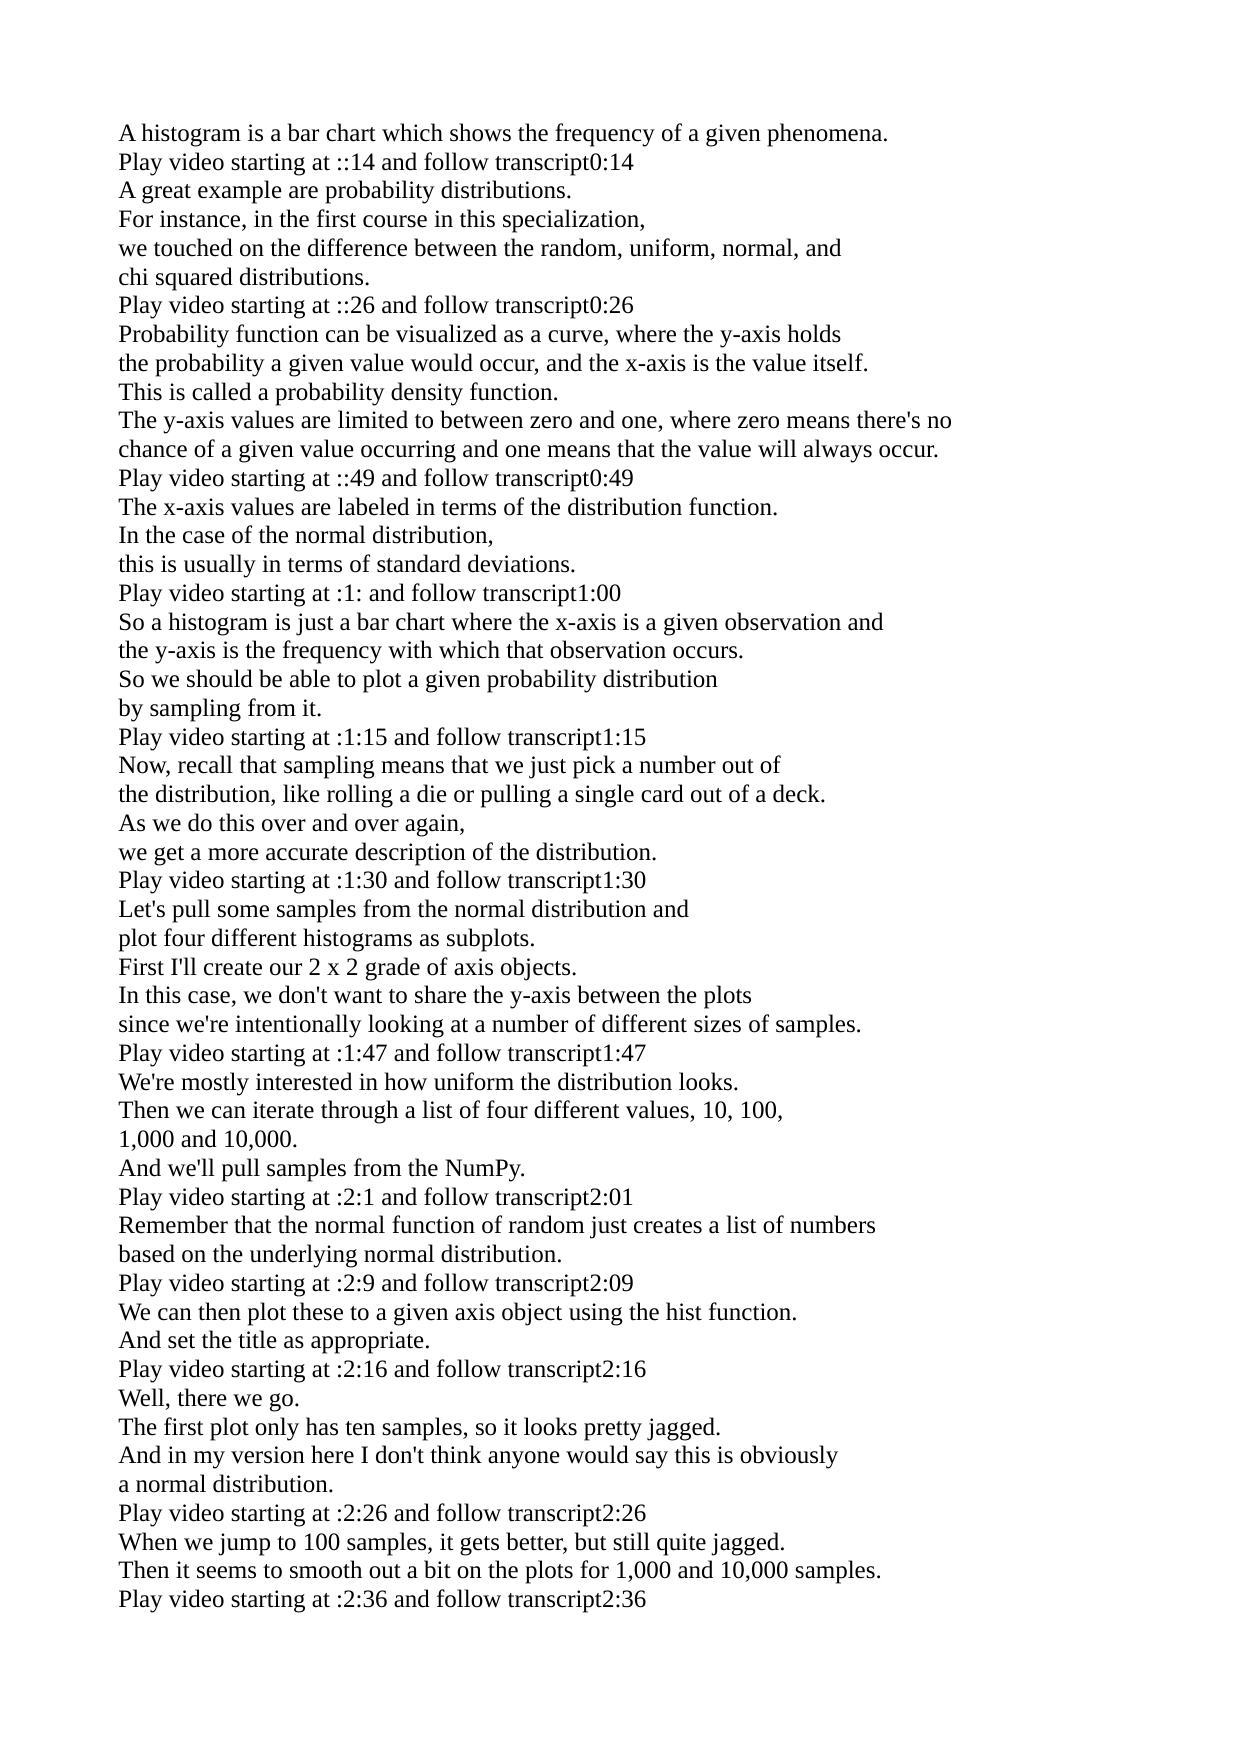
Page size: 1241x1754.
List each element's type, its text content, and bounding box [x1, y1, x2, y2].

text Play video starting at :1: and follow transcript1:00 [118, 578, 1122, 607]
text The y-axis values are limited to between zero and one, where zero means there's no [118, 406, 1122, 434]
text We can then plot these to a given axis object using the hist function. [118, 1297, 1122, 1326]
text this is usually in terms of standard deviations. [118, 549, 1122, 578]
text Play video starting at :2:16 and follow transcript2:16 [118, 1354, 1122, 1383]
text The first plot only has ten samples, so it looks pretty jagged. [118, 1412, 1122, 1441]
text Then we can iterate through a list of four different values, 10, 100, [118, 1096, 1122, 1124]
text Now, recall that sampling means that we just pick a number out of [118, 751, 1122, 779]
text And we'll pull samples from the NumPy. [118, 1153, 1122, 1182]
text Play video starting at :1:30 and follow transcript1:30 [118, 866, 1122, 894]
text Play video starting at ::14 and follow transcript0:14 [118, 147, 1122, 176]
text the y-axis is the frequency with which that observation occurs. [118, 636, 1122, 664]
text chance of a given value occurring and one means that the value will always occur. [118, 434, 1122, 463]
text Play video starting at ::49 and follow transcript0:49 [118, 463, 1122, 492]
text we get a more accurate description of the distribution. [118, 837, 1122, 866]
text Play video starting at ::26 and follow transcript0:26 [118, 291, 1122, 319]
text A histogram is a bar chart which shows the frequency of a given phenomena. [118, 118, 1122, 147]
text When we jump to 100 samples, it gets better, but still quite jagged. [118, 1527, 1122, 1556]
text A great example are probability distributions. [118, 176, 1122, 204]
text Play video starting at :2:9 and follow transcript2:09 [118, 1268, 1122, 1297]
text Let's pull some samples from the normal distribution and [118, 894, 1122, 923]
text In this case, we don't want to share the y-axis between the plots [118, 981, 1122, 1009]
text since we're intentionally looking at a number of different sizes of samples. [118, 1009, 1122, 1038]
text we touched on the difference between the random, uniform, normal, and [118, 233, 1122, 262]
text Remember that the normal function of random just creates a list of numbers [118, 1211, 1122, 1239]
text As we do this over and over again, [118, 808, 1122, 837]
text So a histogram is just a bar chart where the x-axis is a given observation and [118, 607, 1122, 636]
text This is called a probability density function. [118, 377, 1122, 406]
text by sampling from it. [118, 693, 1122, 722]
text Play video starting at :1:47 and follow transcript1:47 [118, 1038, 1122, 1067]
text the distribution, like rolling a die or pulling a single card out of a deck. [118, 779, 1122, 808]
text chi squared distributions. [118, 262, 1122, 291]
text And set the title as appropriate. [118, 1326, 1122, 1354]
text The x-axis values are labeled in terms of the distribution function. [118, 492, 1122, 521]
text Play video starting at :2:36 and follow transcript2:36 [118, 1584, 1122, 1613]
text a normal distribution. [118, 1469, 1122, 1498]
text Play video starting at :2:26 and follow transcript2:26 [118, 1498, 1122, 1527]
text 1,000 and 10,000. [118, 1124, 1122, 1153]
text So we should be able to plot a given probability distribution [118, 664, 1122, 693]
text Probability function can be visualized as a curve, where the y-axis holds [118, 319, 1122, 348]
text We're mostly interested in how uniform the distribution looks. [118, 1067, 1122, 1096]
text based on the underlying normal distribution. [118, 1239, 1122, 1268]
text And in my version here I don't think anyone would say this is obviously [118, 1441, 1122, 1469]
text plot four different histograms as subplots. [118, 923, 1122, 952]
text Well, there we go. [118, 1383, 1122, 1412]
text First I'll create our 2 x 2 grade of axis objects. [118, 952, 1122, 981]
text the probability a given value would occur, and the x-axis is the value itself. [118, 348, 1122, 377]
text Then it seems to smooth out a bit on the plots for 1,000 and 10,000 samples. [118, 1556, 1122, 1584]
text Play video starting at :2:1 and follow transcript2:01 [118, 1182, 1122, 1211]
text In the case of the normal distribution, [118, 521, 1122, 549]
text Play video starting at :1:15 and follow transcript1:15 [118, 722, 1122, 751]
text For instance, in the first course in this specialization, [118, 204, 1122, 233]
